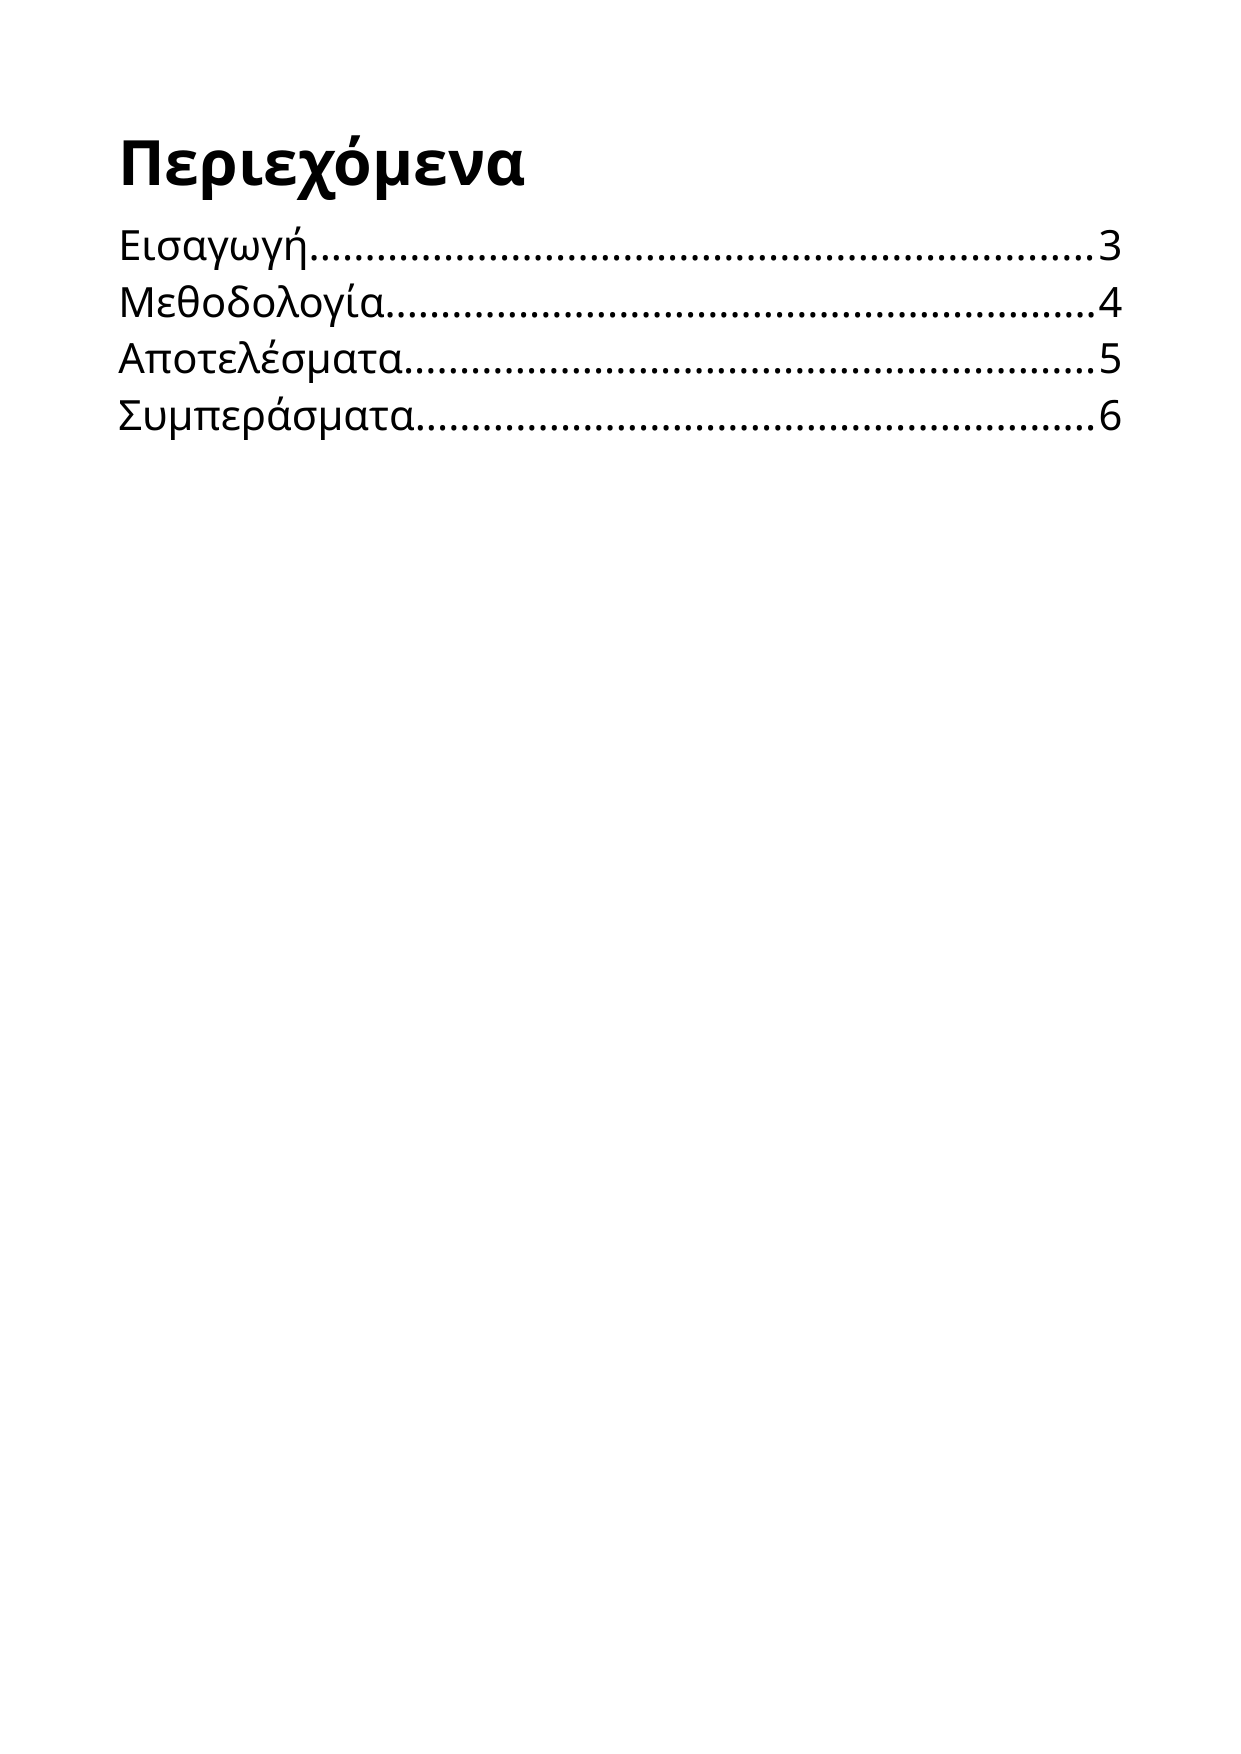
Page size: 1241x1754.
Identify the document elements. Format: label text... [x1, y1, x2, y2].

subtitle Περιεχόμενα [118, 118, 1122, 203]
text Μεθοδολογία 4 [118, 272, 1122, 329]
text ­Εισαγωγή 3 [118, 216, 1122, 272]
text Αποτελέσματα 5 [118, 329, 1122, 386]
text Συμπεράσματα 6 [118, 386, 1122, 443]
